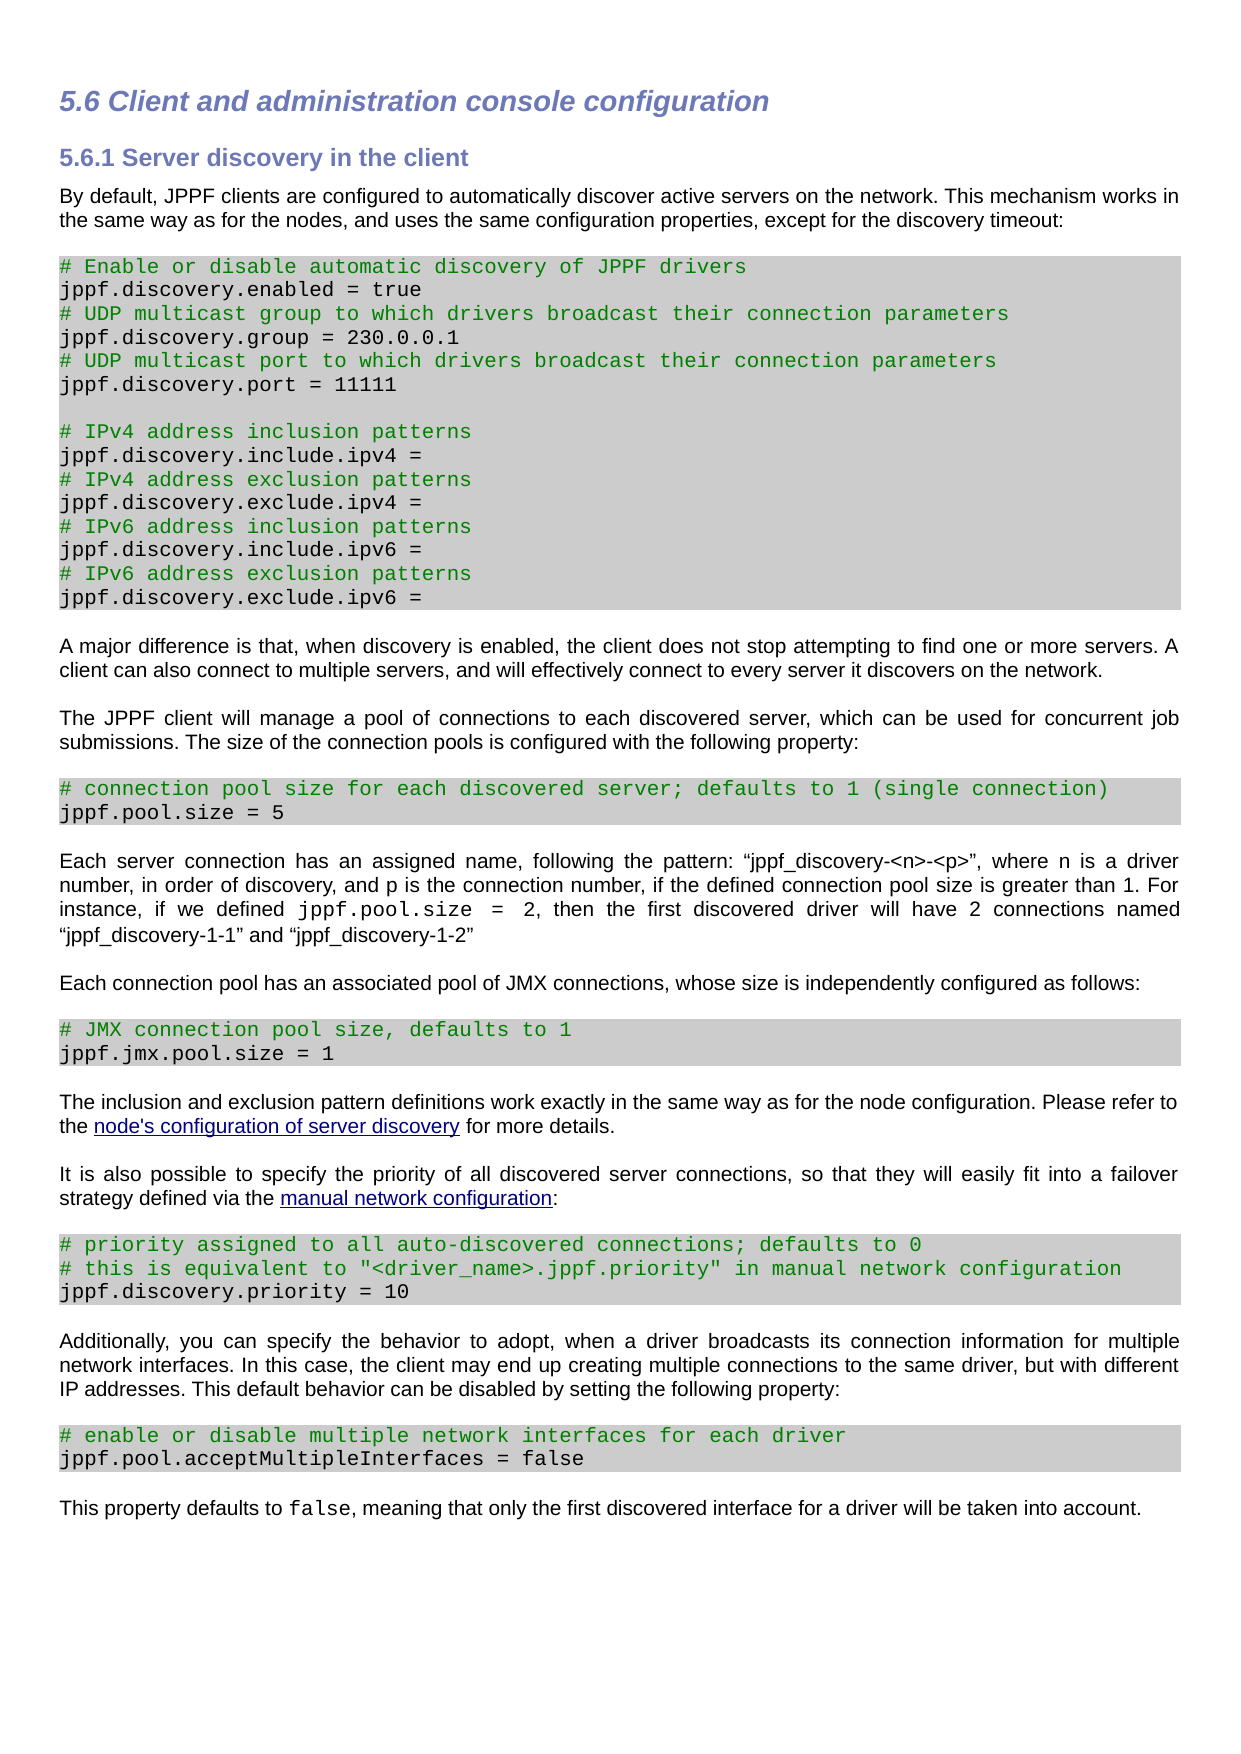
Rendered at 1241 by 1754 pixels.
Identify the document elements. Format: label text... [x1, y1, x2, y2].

text It is also possible to specify the priority of all discovered server connections, so that they will easily fit into a failover strategy defined via the manual network configuration: [59, 1162, 1181, 1210]
text # this is equivalent to "<driver_name>.jppf.priority" in manual network configuration [59, 1258, 1181, 1281]
text A major difference is that, when discovery is enabled, the client does not stop attempting to find one or more servers. A client can also connect to multiple servers, and will effectively connect to every server it discovers on the network. [59, 634, 1181, 682]
text The inclusion and exclusion pattern definitions work exactly in the same way as for the node configuration. Please refer to the node's configuration of server discovery for more details. [59, 1090, 1181, 1138]
text Each connection pool has an associated pool of JMX connections, whose size is independently configured as follows: [59, 971, 1181, 995]
text jppf.discovery.exclude.ipv4 = [59, 492, 1181, 516]
text This property defaults to false, meaning that only the first discovered interface for a driver will be taken into account. [59, 1496, 1181, 1522]
text # IPv4 address inclusion patterns [59, 421, 1181, 445]
text jppf.pool.acceptMultipleInterfaces = false [59, 1448, 1181, 1472]
text # JMX connection pool size, defaults to 1 [59, 1019, 1181, 1043]
subtitle Client and administration console configuration [59, 84, 1181, 118]
text The JPPF client will manage a pool of connections to each discovered server, which can be used for concurrent job submissions. The size of the connection pools is configured with the following property: [59, 706, 1181, 754]
text # IPv4 address exclusion patterns [59, 468, 1181, 492]
text # IPv6 address inclusion patterns [59, 516, 1181, 539]
text jppf.discovery.priority = 10 [59, 1281, 1181, 1305]
text # enable or disable multiple network interfaces for each driver [59, 1425, 1181, 1448]
text # priority assigned to all auto-discovered connections; defaults to 0 [59, 1234, 1181, 1258]
text jppf.pool.size = 5 [59, 802, 1181, 825]
text # connection pool size for each discovered server; defaults to 1 (single connection) [59, 778, 1181, 802]
text # UDP multicast group to which drivers broadcast their connection parameters jppf.discovery.group = 230.0.0.1 # UDP multicast port to which drivers broadcast their connection parameters jppf.discovery.port = 11111 [59, 303, 1181, 398]
text Additionally, you can specify the behavior to adopt, when a driver broadcasts its connection information for multiple network interfaces. In this case, the client may end up creating multiple connections to the same driver, but with different IP addresses. This default behavior can be disabled by setting the following property: [59, 1329, 1181, 1401]
text Each server connection has an assigned name, following the pattern: “jppf_discovery-<n>-<p>”, where n is a driver number, in order of discovery, and p is the connection number, if the defined connection pool size is greater than 1. For instance, if we defined jppf.pool.size = 2, then the first discovered driver will have 2 connections named “jppf_discovery-1-1” and “jppf_discovery-1-2” [59, 849, 1181, 947]
text jppf.discovery.include.ipv6 = [59, 539, 1181, 563]
subtitle Server discovery in the client [59, 143, 1181, 171]
text By default, JPPF clients are configured to automatically discover active servers on the network. This mechanism works in the same way as for the nodes, and uses the same configuration properties, except for the discovery timeout: [59, 184, 1181, 232]
text jppf.discovery.include.ipv4 = [59, 445, 1181, 468]
text # Enable or disable automatic discovery of JPPF drivers jppf.discovery.enabled = true [59, 256, 1181, 303]
text jppf.jmx.pool.size = 1 [59, 1043, 1181, 1066]
text # IPv6 address exclusion patterns [59, 563, 1181, 587]
text jppf.discovery.exclude.ipv6 = [59, 587, 1181, 610]
